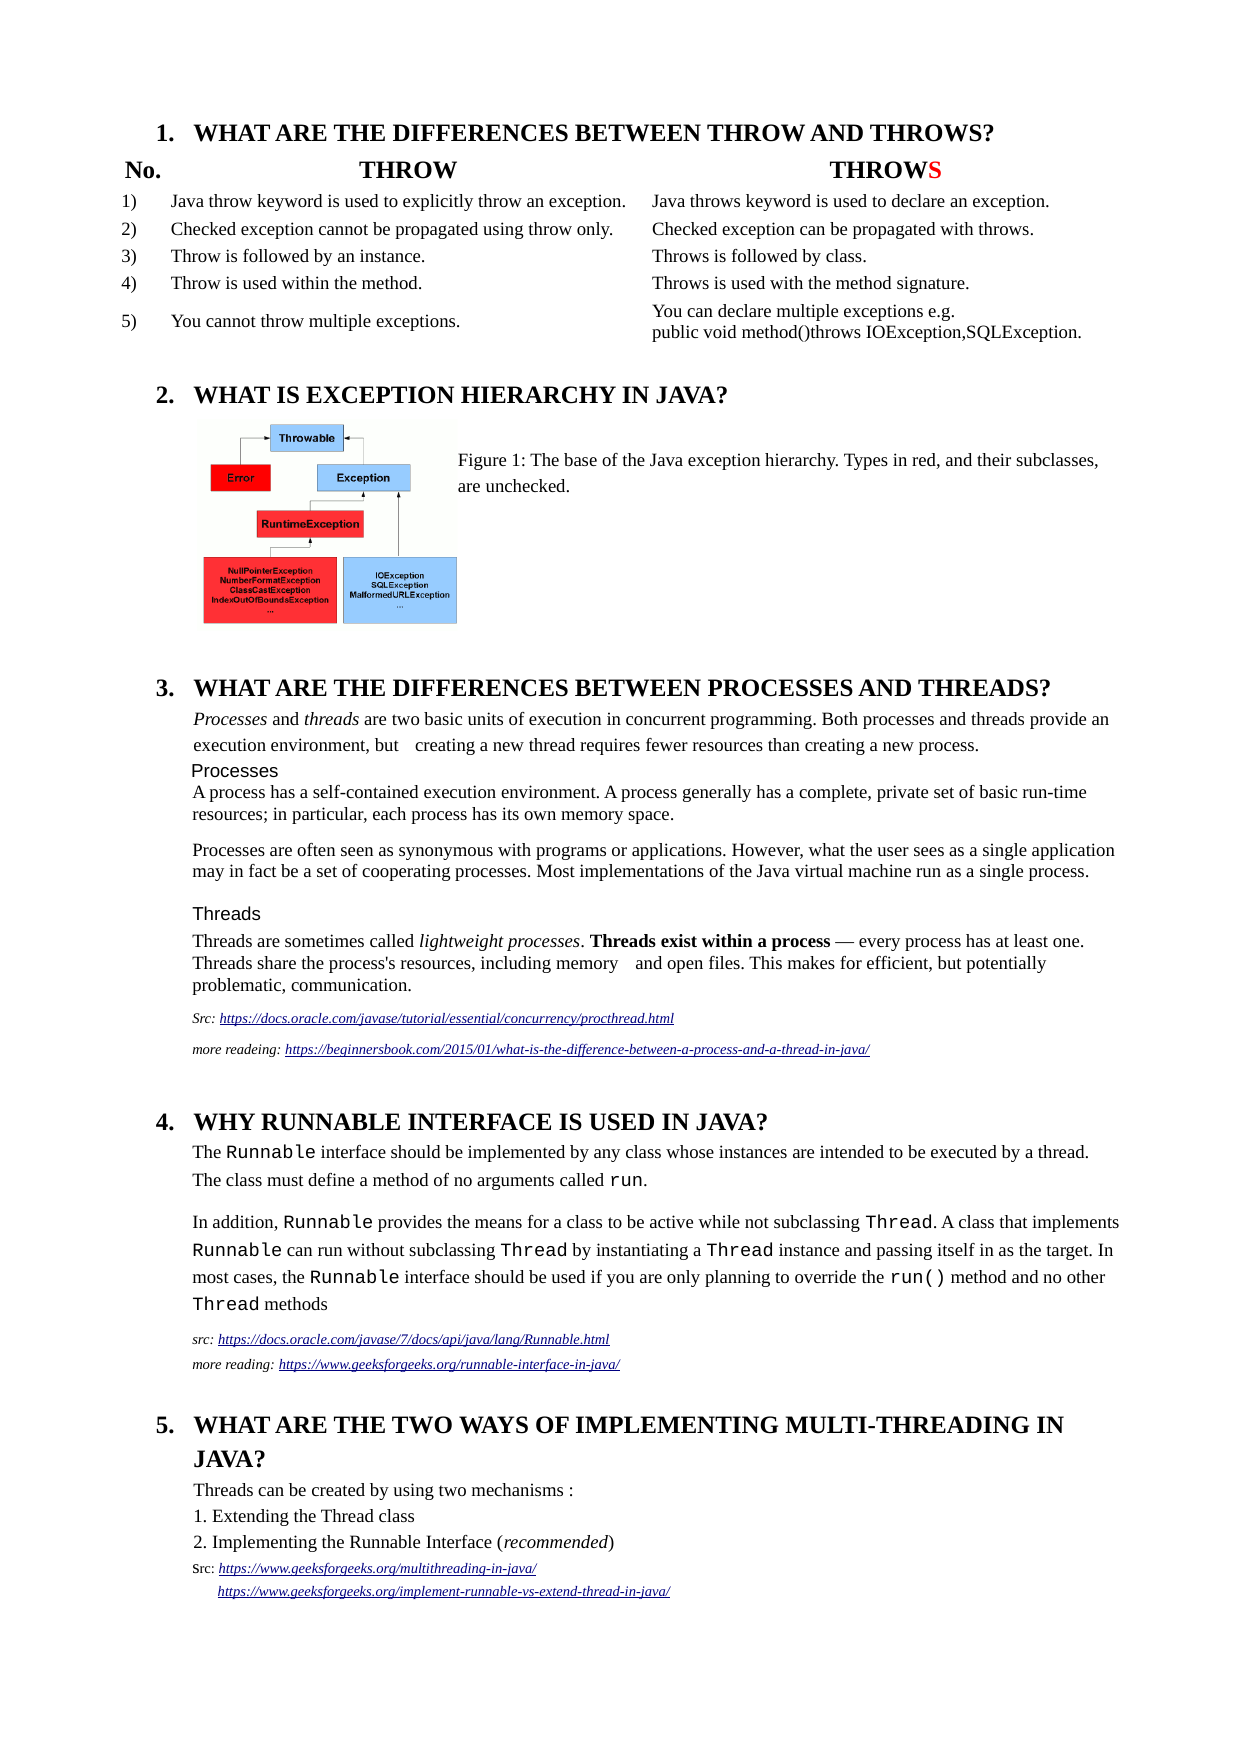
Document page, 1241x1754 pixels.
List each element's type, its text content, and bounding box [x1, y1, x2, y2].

table_cell Java throw keyword is used to explicitly throw an exception. [168, 187, 649, 214]
table_cell Java throws keyword is used to declare an exception. [649, 187, 1122, 214]
table_cell Throws is followed by class. [649, 242, 1122, 269]
text Src: https://docs.oracle.com/javase/tutorial/essential/concurrency/procthread.html [118, 1010, 1122, 1026]
text A process has a self-contained execution environment. A process generally has a complete, private set of basic run-time resources; in particular, each process has its own memory space. [118, 781, 1122, 824]
subtitle Threads [118, 903, 1122, 924]
table_cell Throws is used with the method signature. [649, 269, 1122, 297]
table_cell Throw is followed by an instance. [168, 242, 649, 269]
text src: https://docs.oracle.com/javase/7/docs/api/java/lang/Runnable.html [118, 1321, 1122, 1350]
text [118, 449, 197, 497]
text Threads are sometimes called lightweight processes. Threads exist within a process — every process has at least one. Threads share the process's resources, including memory and open files. This makes for efficient, but potentially problematic, communication. [118, 930, 1122, 995]
subtitle Processes [118, 759, 1122, 781]
table_cell 5) [118, 297, 168, 346]
picture [197, 419, 458, 631]
list WHAT ARE THE DIFFERENCES BETWEEN PROCESSES AND THREADS? [156, 673, 1122, 702]
text Processes are often seen as synonymous with programs or applications. However, what the user sees as a single application may in fact be a set of cooperating processes. Most implementations of the Java virtual machine run as a single process. [118, 839, 1122, 882]
table_cell 3) [118, 242, 168, 269]
table_cell 2) [118, 215, 168, 242]
text In addition, Runnable provides the means for a class to be active while not subclassing Thread. A class that implements Runnable can run without subclassing Thread by instantiating a Thread instance and passing itself in as the target. In most cases, the Runnable interface should be used if you are only planning to override the run() method and no other Thread methods [118, 1211, 1122, 1316]
table_header No. [118, 153, 168, 187]
table_cell Checked exception can be propagated with throws. [649, 215, 1122, 242]
table_cell Throw is used within the method. [168, 269, 649, 297]
table_cell 4) [118, 269, 168, 297]
table_header THROW [168, 153, 649, 187]
list WHAT IS EXCEPTION HIERARCHY IN JAVA? [156, 380, 1122, 409]
table_cell 1) [118, 187, 168, 214]
list Processes and threads are two basic units of execution in concurrent programming. Both processes and threads provide an execution environment, but creating a new thread requires fewer resources than creating a new process. [156, 708, 1122, 755]
text https://www.geeksforgeeks.org/implement-runnable-vs-extend-thread-in-java/ [118, 1582, 1122, 1599]
text The Runnable interface should be implemented by any class whose instances are intended to be executed by a thread. The class must define a method of no arguments called run. [118, 1141, 1122, 1192]
text Figure 1: The base of the Java exception hierarchy. Types in red, and their subclasses, are unchecked. [458, 449, 1122, 497]
table_header THROWS [649, 153, 1122, 187]
text more readeing: https://beginnersbook.com/2015/01/what-is-the-difference-between-a-process-and-a-thread-in-java/ [118, 1041, 1122, 1058]
list Threads can be created by using two mechanisms : 1. Extending the Thread class 2. Implementing the Runnable Interface (recommended) [156, 1479, 1122, 1552]
text src: https://www.geeksforgeeks.org/multithreading-in-java/ [118, 1556, 1122, 1578]
table_cell You can declare multiple exceptions e.g. public void method()throws IOException,SQLException. [649, 297, 1122, 346]
list WHY RUNNABLE INTERFACE IS USED IN JAVA? [156, 1107, 1122, 1136]
list WHAT ARE THE TWO WAYS OF IMPLEMENTING MULTI-THREADING IN JAVA? [156, 1410, 1122, 1473]
table_cell You cannot throw multiple exceptions. [168, 297, 649, 346]
table_cell Checked exception cannot be propagated using throw only. [168, 215, 649, 242]
text more reading: https://www.geeksforgeeks.org/runnable-interface-in-java/ [118, 1355, 1122, 1372]
list WHAT ARE THE DIFFERENCES BETWEEN THROW AND THROWS? [156, 118, 1122, 147]
